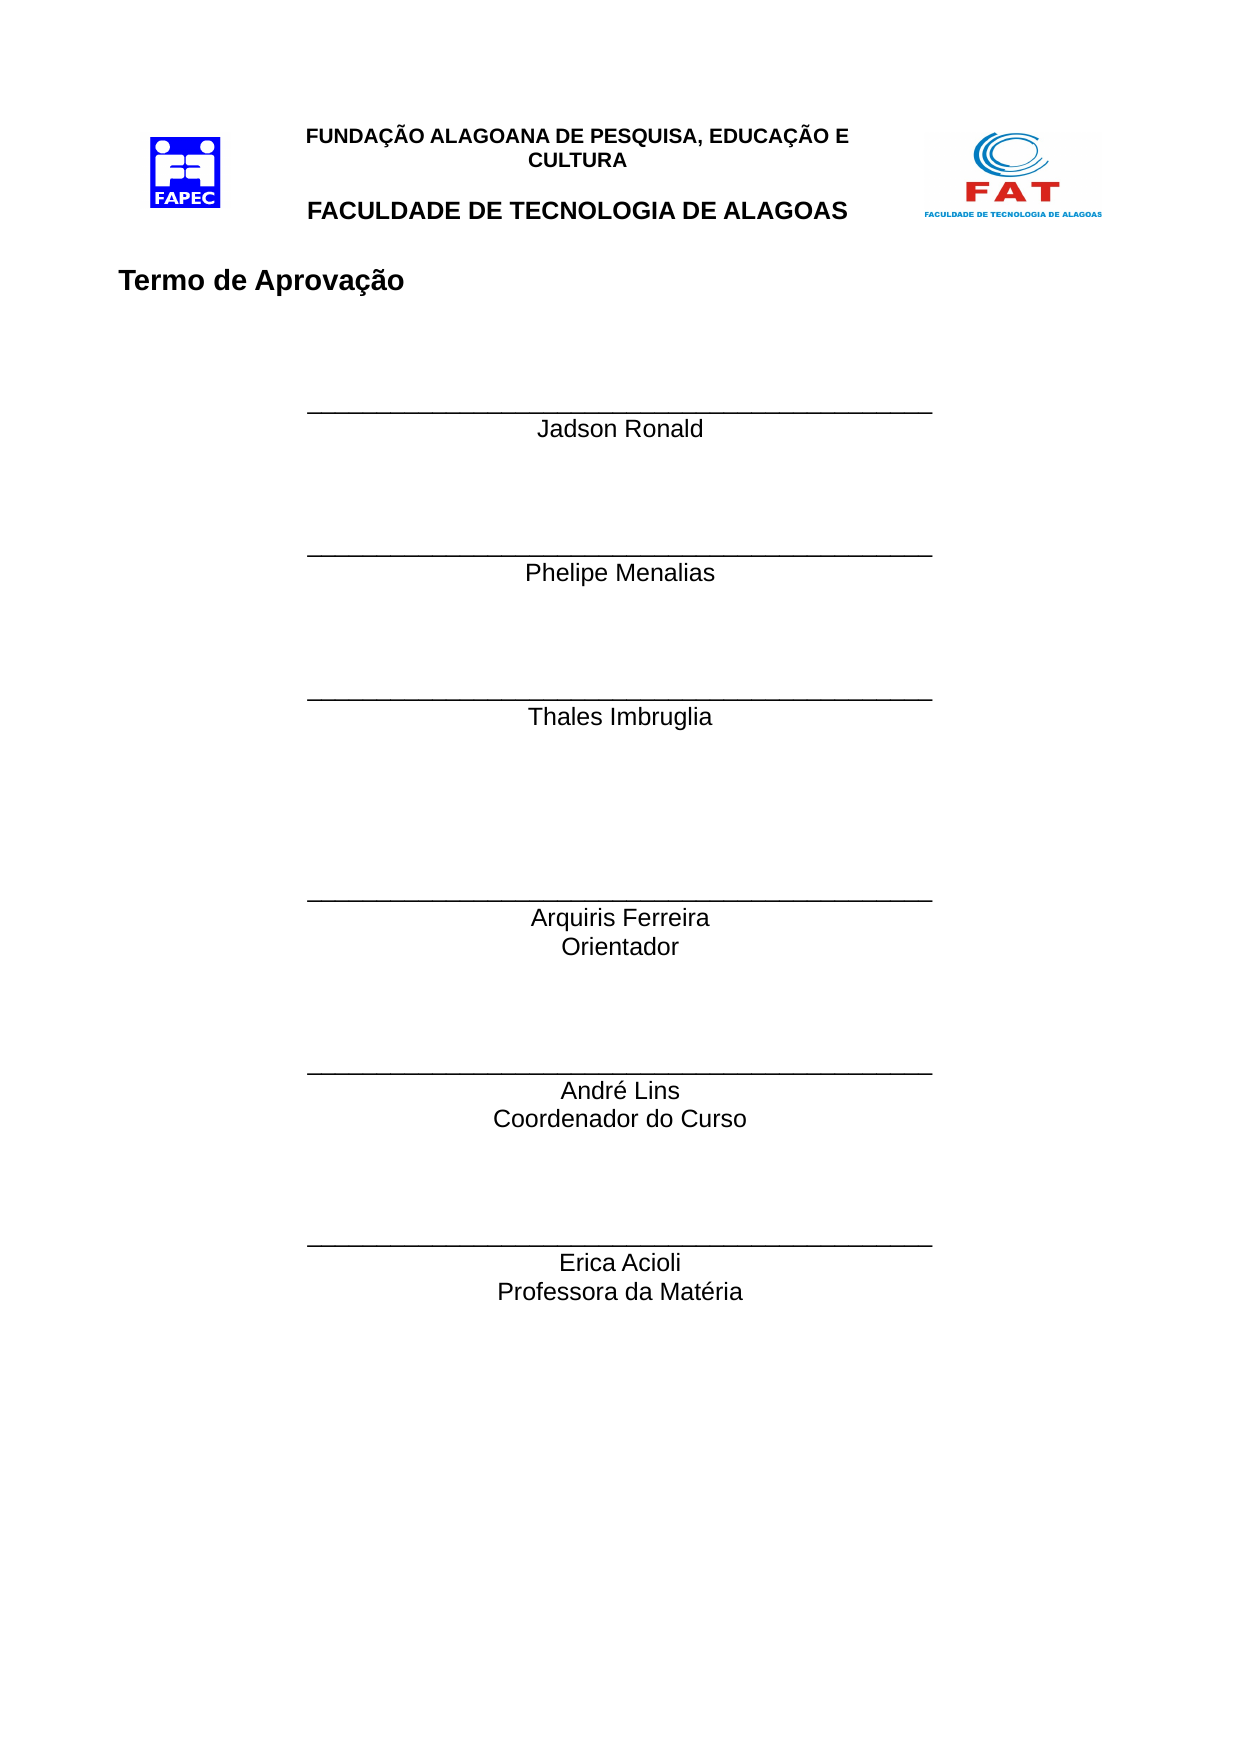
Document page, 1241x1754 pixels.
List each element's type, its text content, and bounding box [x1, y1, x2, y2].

text _____________________________________________ [118, 874, 1122, 903]
text Thales Imbruglia [118, 702, 1122, 759]
subtitle Termo de Aprovação [118, 263, 1122, 297]
text _____________________________________________ [118, 1219, 1122, 1248]
text _____________________________________________ [118, 1047, 1122, 1076]
text Jadson Ronald [118, 414, 1122, 443]
text Phelipe Menalias [118, 558, 1122, 587]
text Professora da Matéria [118, 1277, 1122, 1306]
picture [924, 132, 1102, 217]
text Erica Acioli [118, 1248, 1122, 1277]
text _____________________________________________ [118, 386, 1122, 414]
text André Lins [118, 1076, 1122, 1104]
text Arquiris Ferreira [118, 903, 1122, 932]
text Orientador [118, 932, 1122, 961]
text Coordenador do Curso [118, 1104, 1122, 1133]
text _____________________________________________ [118, 529, 1122, 558]
text _____________________________________________ [118, 673, 1122, 702]
